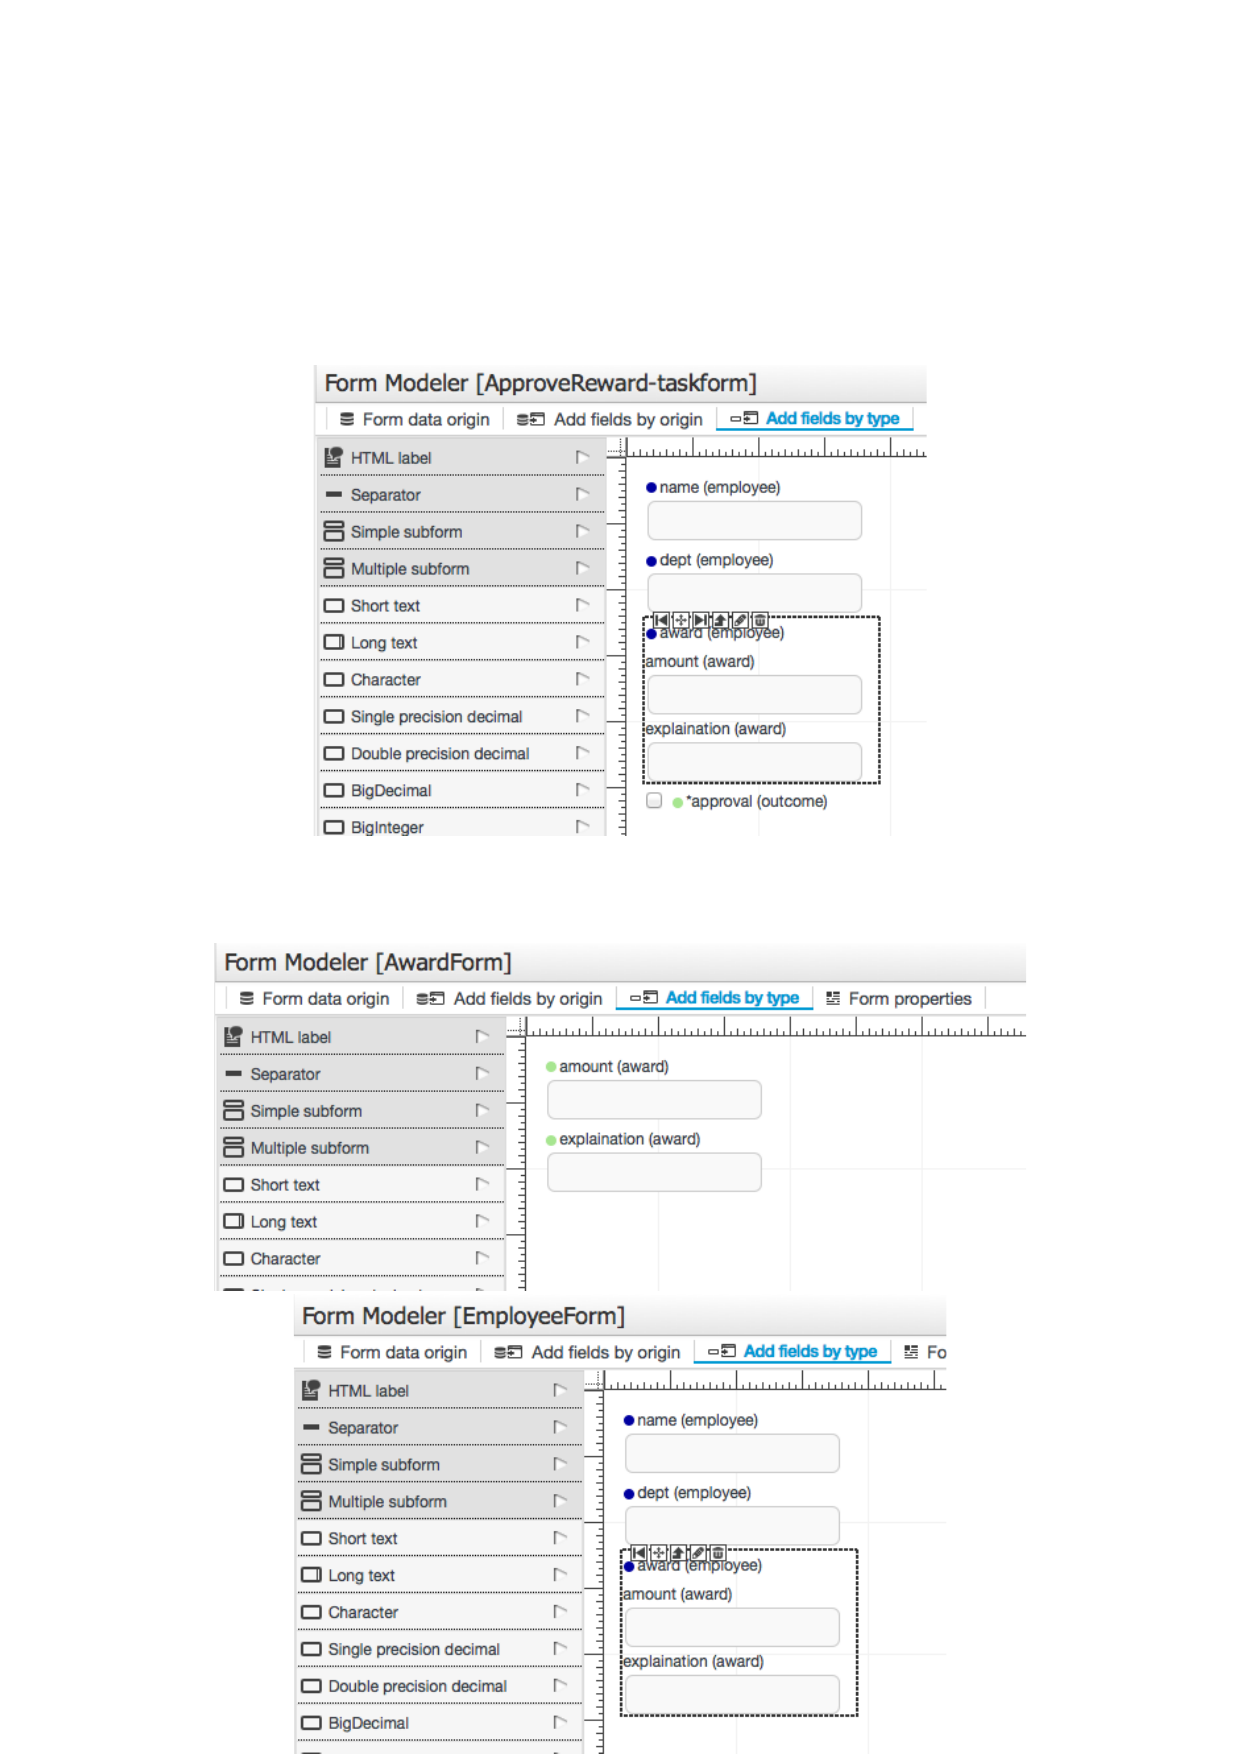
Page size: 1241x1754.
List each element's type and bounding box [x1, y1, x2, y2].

picture [293, 1294, 947, 1754]
picture [214, 943, 1027, 1291]
picture [313, 365, 927, 836]
